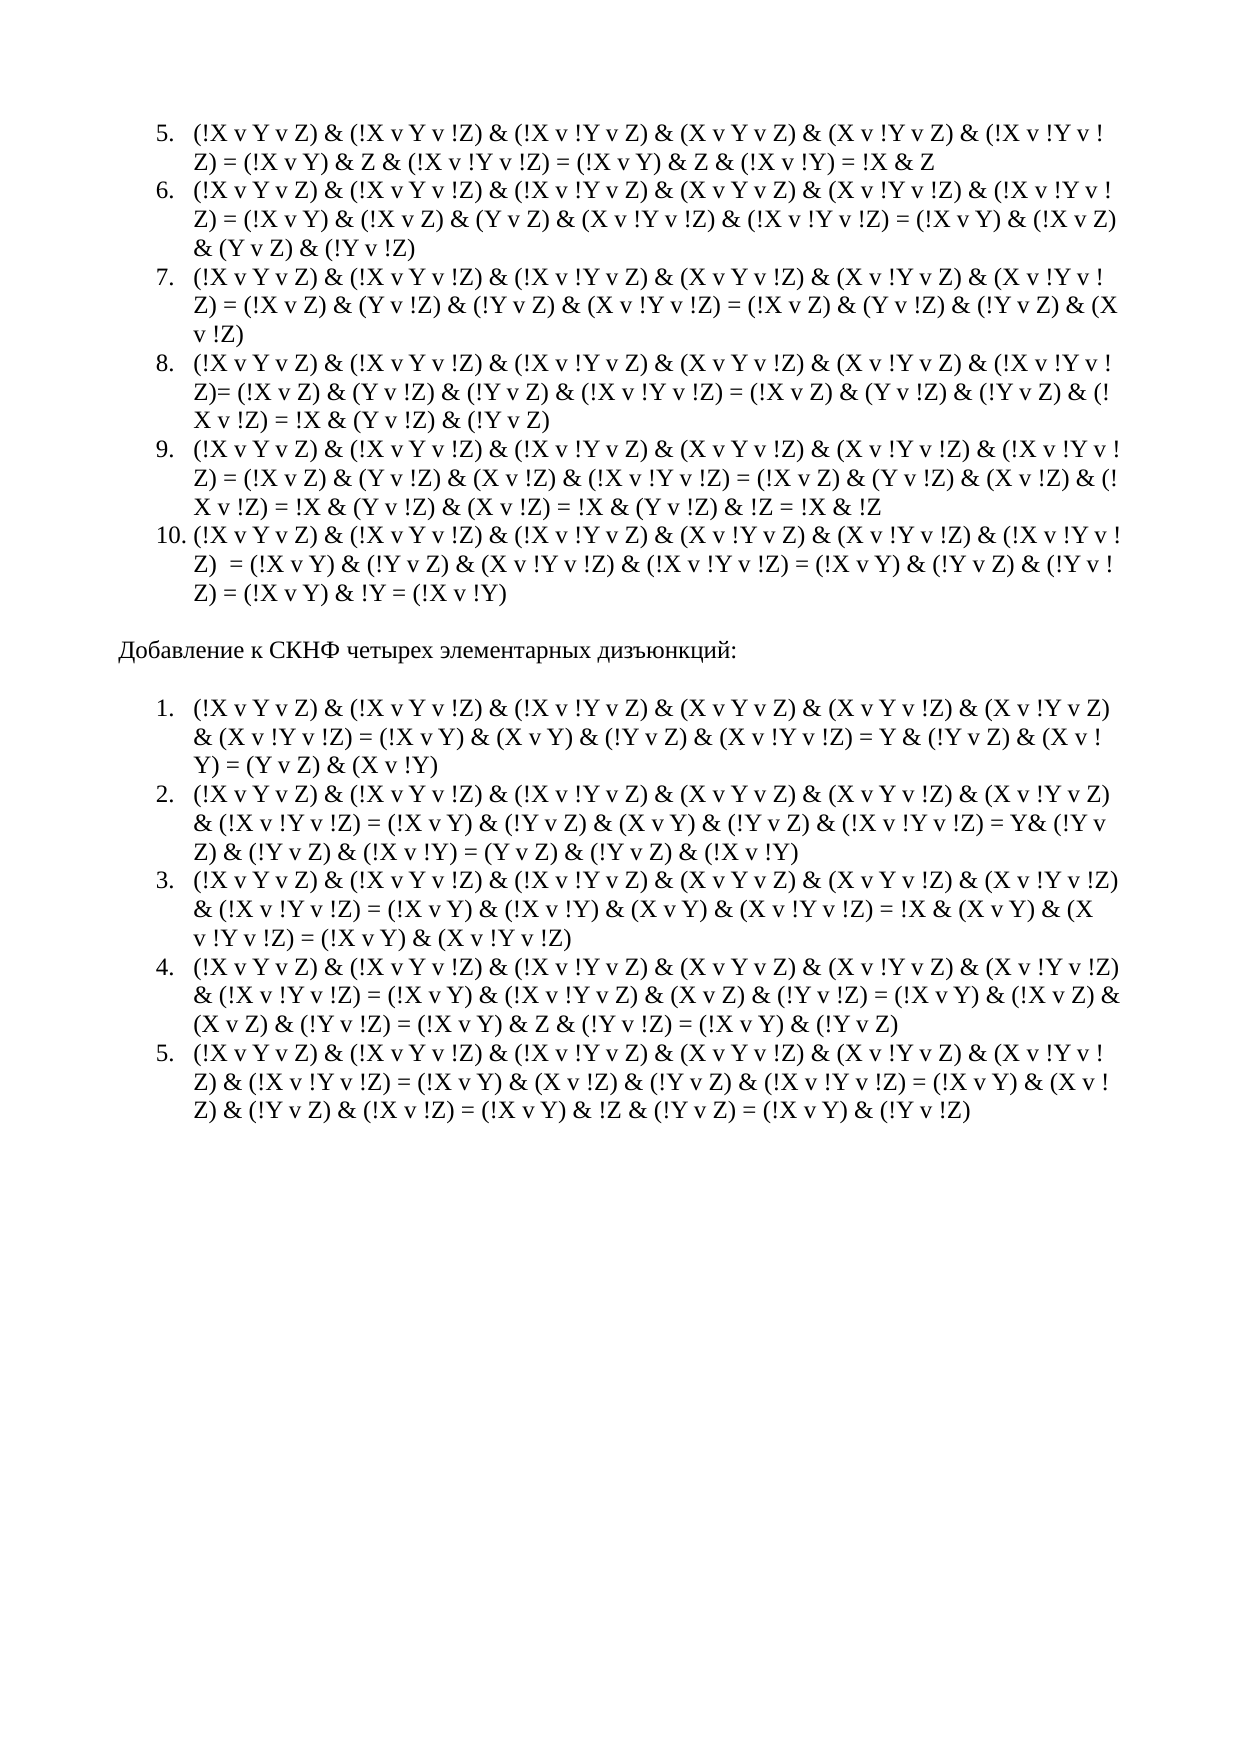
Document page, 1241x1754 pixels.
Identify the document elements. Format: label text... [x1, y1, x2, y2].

list (!X v Y v Z) & (!X v Y v !Z) & (!X v !Y v Z) & (X v Y v Z) & (X v Y v !Z) & (X v !Y v Z) & (X v !Y v !Z) = (!X v Y) & (X v Y) & (!Y v Z) & (X v !Y v !Z) = Y & (!Y v Z) & (X v !Y) = (Y v Z) & (X v !Y) [156, 693, 1122, 779]
list (!X v Y v Z) & (!X v Y v !Z) & (!X v !Y v Z) & (X v Y v Z) & (X v !Y v !Z) & (!X v !Y v !Z) = (!X v Y) & (!X v Z) & (Y v Z) & (X v !Y v !Z) & (!X v !Y v !Z) = (!X v Y) & (!X v Z) & (Y v Z) & (!Y v !Z) [156, 176, 1122, 262]
text Добавление к СКНФ четырех элементарных дизъюнкций: [118, 636, 1122, 664]
list (!X v Y v Z) & (!X v Y v !Z) & (!X v !Y v Z) & (X v Y v Z) & (X v !Y v Z) & (X v !Y v !Z) & (!X v !Y v !Z) = (!X v Y) & (!X v !Y v Z) & (X v Z) & (!Y v !Z) = (!X v Y) & (!X v Z) & (X v Z) & (!Y v !Z) = (!X v Y) & Z & (!Y v !Z) = (!X v Y) & (!Y v Z) [156, 952, 1122, 1038]
list (!X v Y v Z) & (!X v Y v !Z) & (!X v !Y v Z) & (X v Y v Z) & (X v Y v !Z) & (X v !Y v !Z) & (!X v !Y v !Z) = (!X v Y) & (!X v !Y) & (X v Y) & (X v !Y v !Z) = !X & (X v Y) & (X v !Y v !Z) = (!X v Y) & (X v !Y v !Z) [156, 866, 1122, 952]
list (!X v Y v Z) & (!X v Y v !Z) & (!X v !Y v Z) & (X v Y v !Z) & (X v !Y v Z) & (!X v !Y v !Z)= (!X v Z) & (Y v !Z) & (!Y v Z) & (!X v !Y v !Z) = (!X v Z) & (Y v !Z) & (!Y v Z) & (!X v !Z) = !X & (Y v !Z) & (!Y v Z) [156, 348, 1122, 434]
list (!X v Y v Z) & (!X v Y v !Z) & (!X v !Y v Z) & (X v !Y v Z) & (X v !Y v !Z) & (!X v !Y v !Z) = (!X v Y) & (!Y v Z) & (X v !Y v !Z) & (!X v !Y v !Z) = (!X v Y) & (!Y v Z) & (!Y v !Z) = (!X v Y) & !Y = (!X v !Y) [156, 521, 1122, 607]
list (!X v Y v Z) & (!X v Y v !Z) & (!X v !Y v Z) & (X v Y v Z) & (X v !Y v Z) & (!X v !Y v !Z) = (!X v Y) & Z & (!X v !Y v !Z) = (!X v Y) & Z & (!X v !Y) = !X & Z [156, 118, 1122, 176]
list (!X v Y v Z) & (!X v Y v !Z) & (!X v !Y v Z) & (X v Y v !Z) & (X v !Y v !Z) & (!X v !Y v !Z) = (!X v Z) & (Y v !Z) & (X v !Z) & (!X v !Y v !Z) = (!X v Z) & (Y v !Z) & (X v !Z) & (!X v !Z) = !X & (Y v !Z) & (X v !Z) = !X & (Y v !Z) & !Z = !X & !Z [156, 434, 1122, 521]
list (!X v Y v Z) & (!X v Y v !Z) & (!X v !Y v Z) & (X v Y v !Z) & (X v !Y v Z) & (X v !Y v !Z) & (!X v !Y v !Z) = (!X v Y) & (X v !Z) & (!Y v Z) & (!X v !Y v !Z) = (!X v Y) & (X v !Z) & (!Y v Z) & (!X v !Z) = (!X v Y) & !Z & (!Y v Z) = (!X v Y) & (!Y v !Z) [156, 1038, 1122, 1124]
list (!X v Y v Z) & (!X v Y v !Z) & (!X v !Y v Z) & (X v Y v !Z) & (X v !Y v Z) & (X v !Y v !Z) = (!X v Z) & (Y v !Z) & (!Y v Z) & (X v !Y v !Z) = (!X v Z) & (Y v !Z) & (!Y v Z) & (X v !Z) [156, 262, 1122, 348]
list (!X v Y v Z) & (!X v Y v !Z) & (!X v !Y v Z) & (X v Y v Z) & (X v Y v !Z) & (X v !Y v Z) & (!X v !Y v !Z) = (!X v Y) & (!Y v Z) & (X v Y) & (!Y v Z) & (!X v !Y v !Z) = Y& (!Y v Z) & (!Y v Z) & (!X v !Y) = (Y v Z) & (!Y v Z) & (!X v !Y) [156, 779, 1122, 866]
